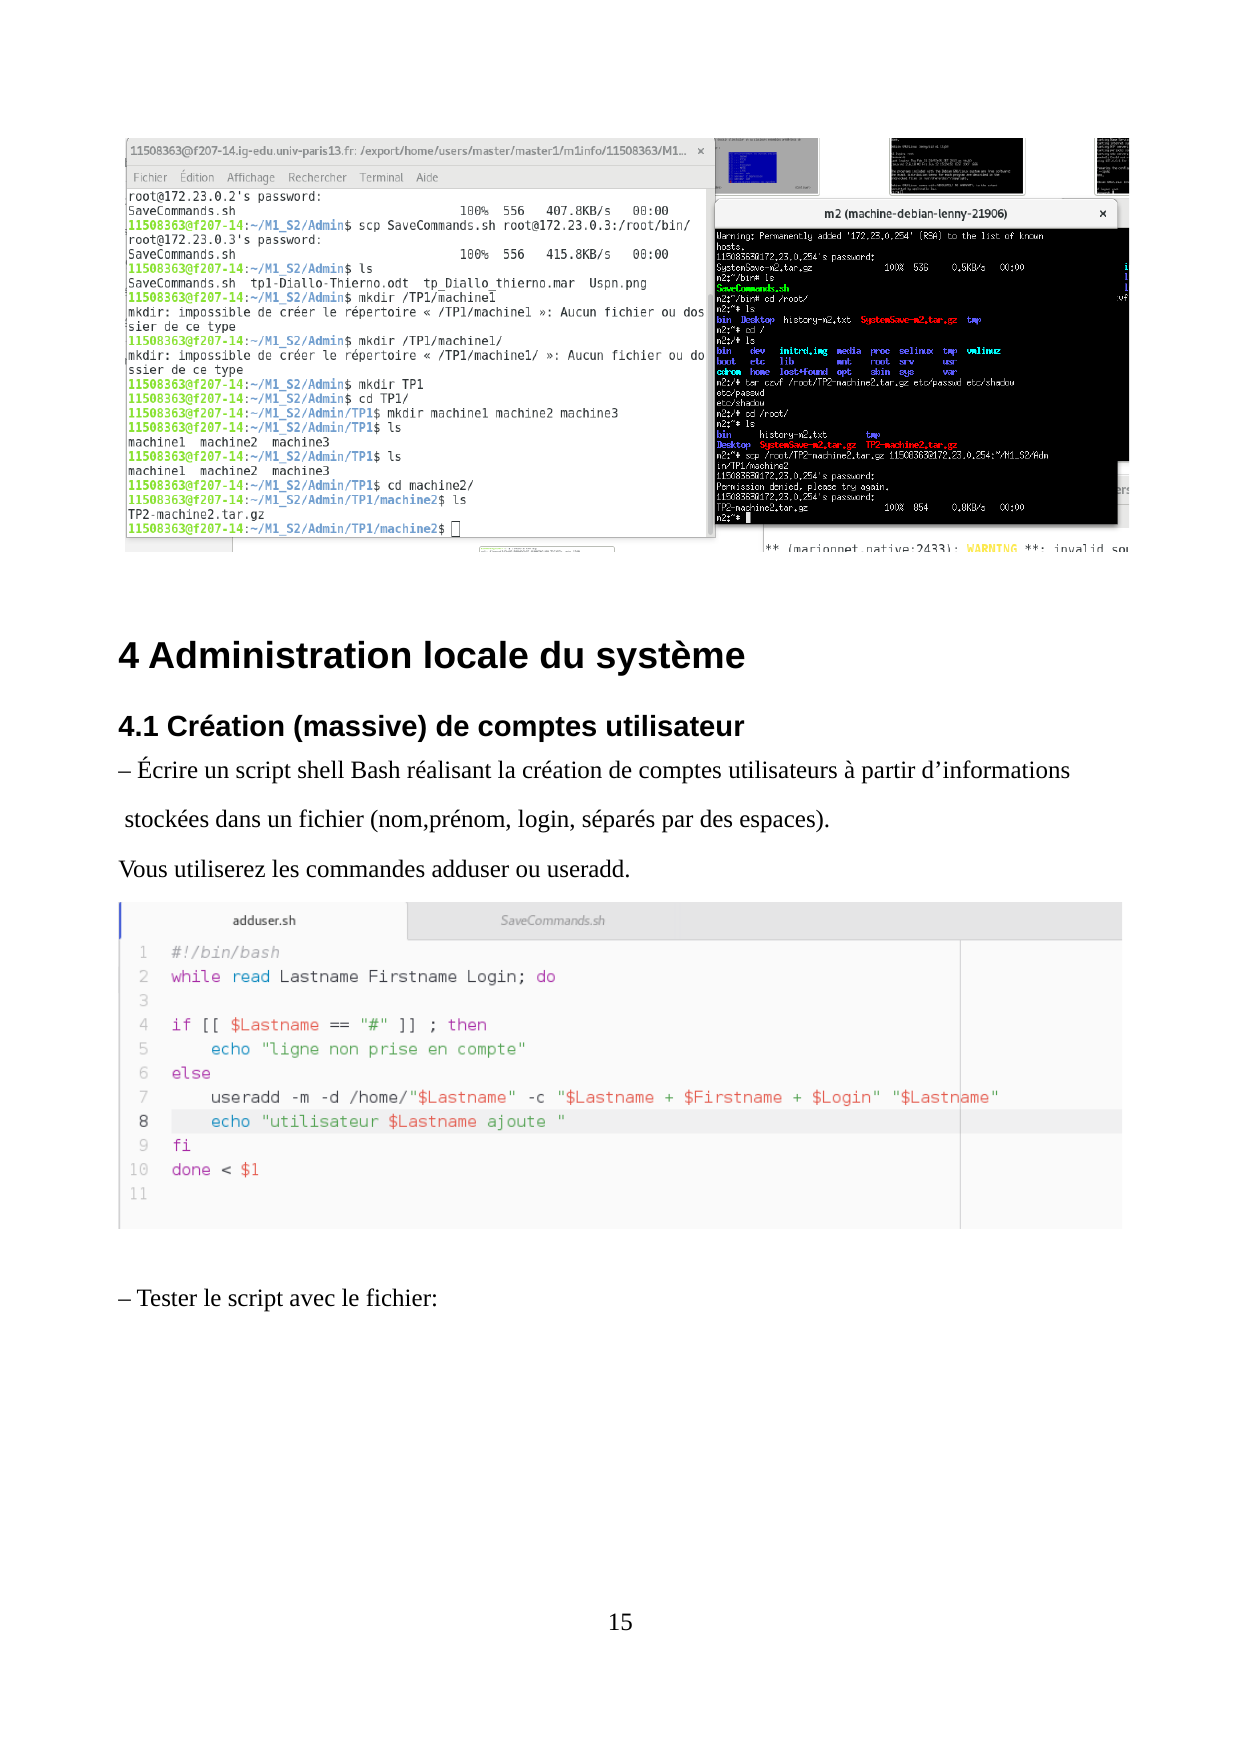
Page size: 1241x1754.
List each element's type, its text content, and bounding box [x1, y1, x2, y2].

subtitle 4 Administration locale du système [118, 633, 1122, 676]
picture [125, 138, 1130, 552]
text – Tester le script avec le fichier: [118, 1283, 1122, 1312]
text Vous utiliserez les commandes adduser ou useradd. [118, 854, 1122, 882]
subtitle 4.1 Création (massive) de comptes utilisateur [118, 709, 1122, 743]
picture [118, 902, 1123, 1229]
text stockées dans un fichier (nom,prénom, login, séparés par des espaces). [118, 804, 1122, 833]
text – Écrire un script shell Bash réalisant la création de comptes utilisateurs à partir d’informations [118, 756, 1122, 784]
